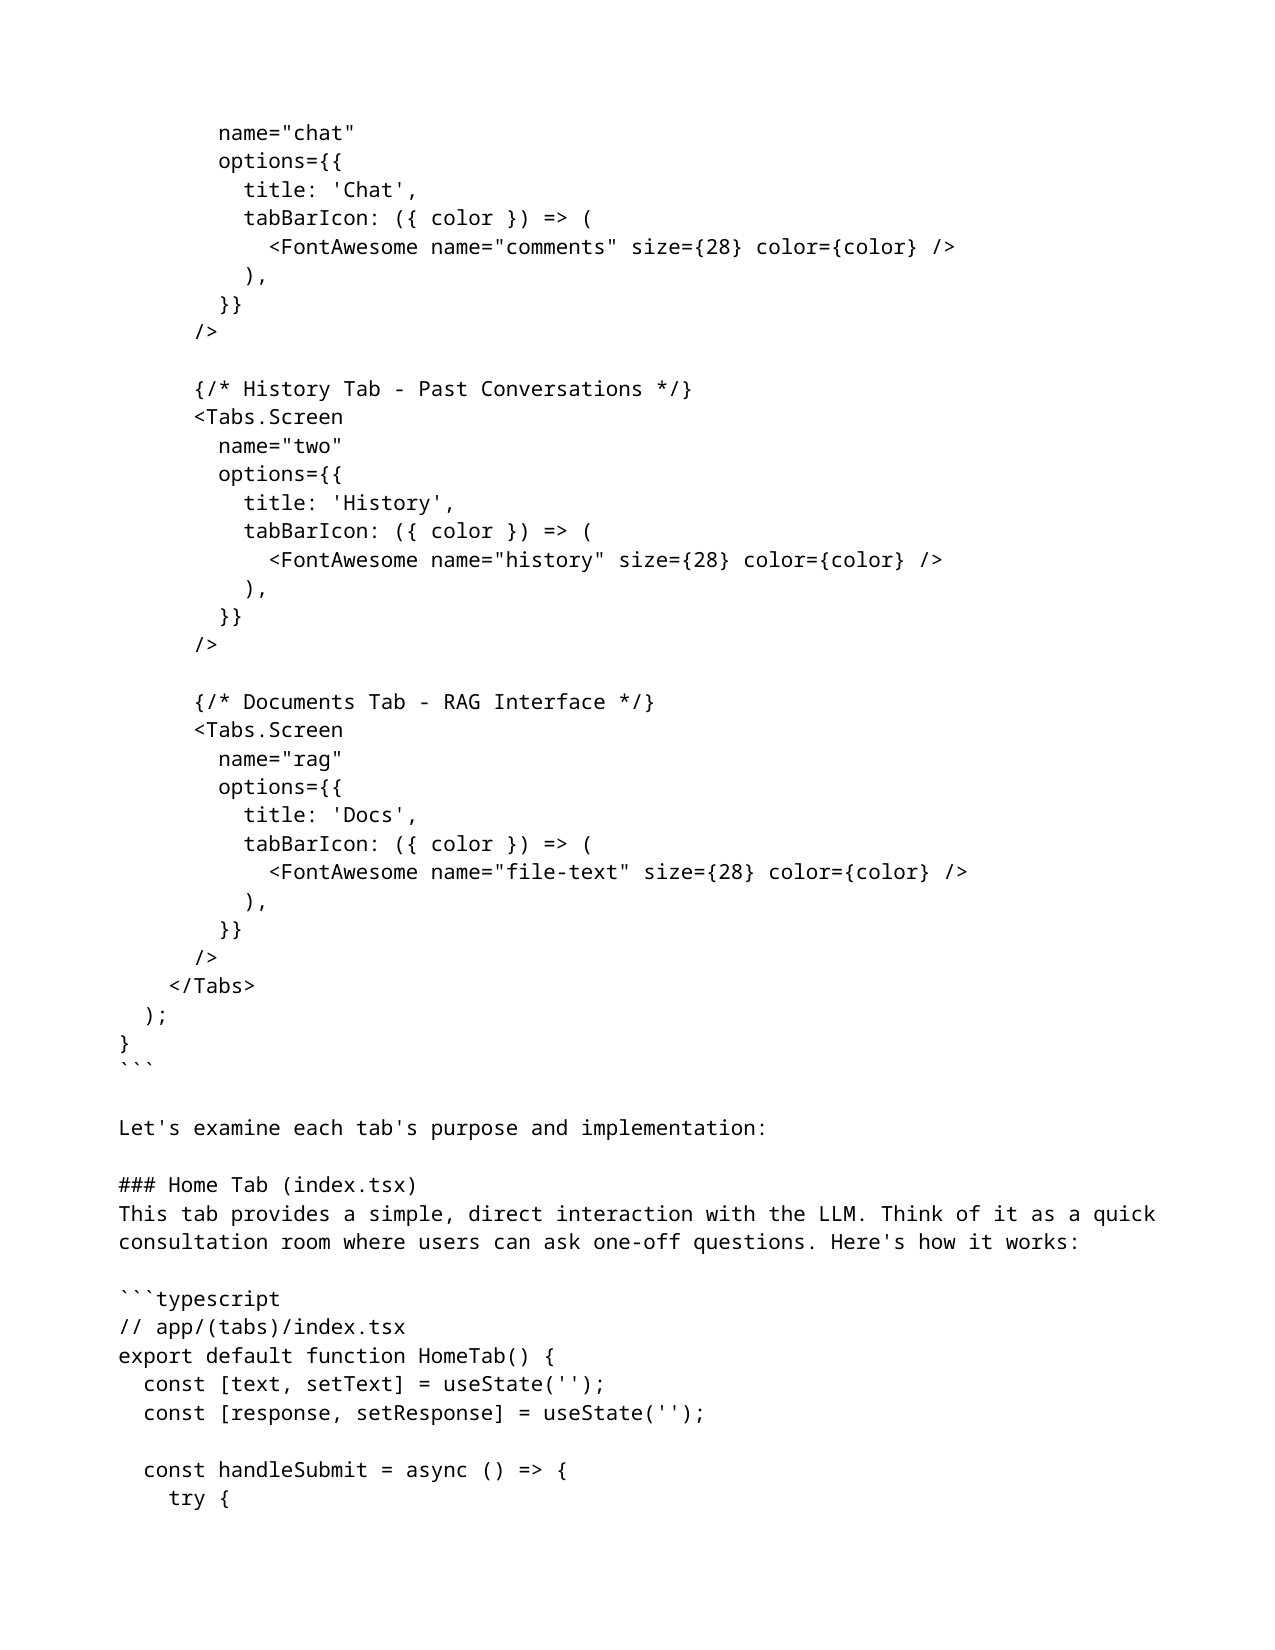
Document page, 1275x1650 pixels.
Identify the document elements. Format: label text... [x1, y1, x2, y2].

text ### Home Tab (index.tsx) [118, 1170, 1157, 1199]
text tabBarIcon: ({ color }) => ( [118, 203, 1157, 232]
text name="chat" [118, 118, 1157, 147]
text </Tabs> [118, 971, 1157, 1000]
text } [118, 1028, 1157, 1057]
text }} [118, 602, 1157, 630]
text name="rag" [118, 744, 1157, 772]
text {/* History Tab - Past Conversations */} [118, 374, 1157, 402]
text title: 'History', [118, 488, 1157, 516]
text This tab provides a simple, direct interaction with the LLM. Think of it as a quick consultation room where users can ask one-off questions. Here's how it works: [118, 1199, 1157, 1256]
text name="two" [118, 431, 1157, 459]
text // app/(tabs)/index.tsx [118, 1312, 1157, 1341]
text ```typescript [118, 1284, 1157, 1312]
text /> [118, 630, 1157, 658]
text <Tabs.Screen [118, 402, 1157, 431]
text /> [118, 317, 1157, 346]
text export default function HomeTab() { [118, 1341, 1157, 1369]
text tabBarIcon: ({ color }) => ( [118, 829, 1157, 857]
text <FontAwesome name="history" size={28} color={color} /> [118, 545, 1157, 573]
text ); [118, 1000, 1157, 1028]
text const [text, setText] = useState(''); [118, 1369, 1157, 1398]
text <FontAwesome name="file-text" size={28} color={color} /> [118, 857, 1157, 886]
text <FontAwesome name="comments" size={28} color={color} /> [118, 232, 1157, 260]
text ``` [118, 1057, 1157, 1085]
text }} [118, 289, 1157, 317]
text try { [118, 1483, 1157, 1512]
text const handleSubmit = async () => { [118, 1455, 1157, 1483]
text title: 'Chat', [118, 175, 1157, 203]
text options={{ [118, 459, 1157, 488]
text const [response, setResponse] = useState(''); [118, 1398, 1157, 1426]
text /> [118, 943, 1157, 971]
text <Tabs.Screen [118, 715, 1157, 744]
text options={{ [118, 772, 1157, 801]
text Let's examine each tab's purpose and implementation: [118, 1113, 1157, 1142]
text options={{ [118, 147, 1157, 175]
text ), [118, 260, 1157, 289]
text title: 'Docs', [118, 801, 1157, 829]
text tabBarIcon: ({ color }) => ( [118, 516, 1157, 545]
text {/* Documents Tab - RAG Interface */} [118, 687, 1157, 715]
text ), [118, 573, 1157, 602]
text ), [118, 886, 1157, 914]
text }} [118, 914, 1157, 943]
